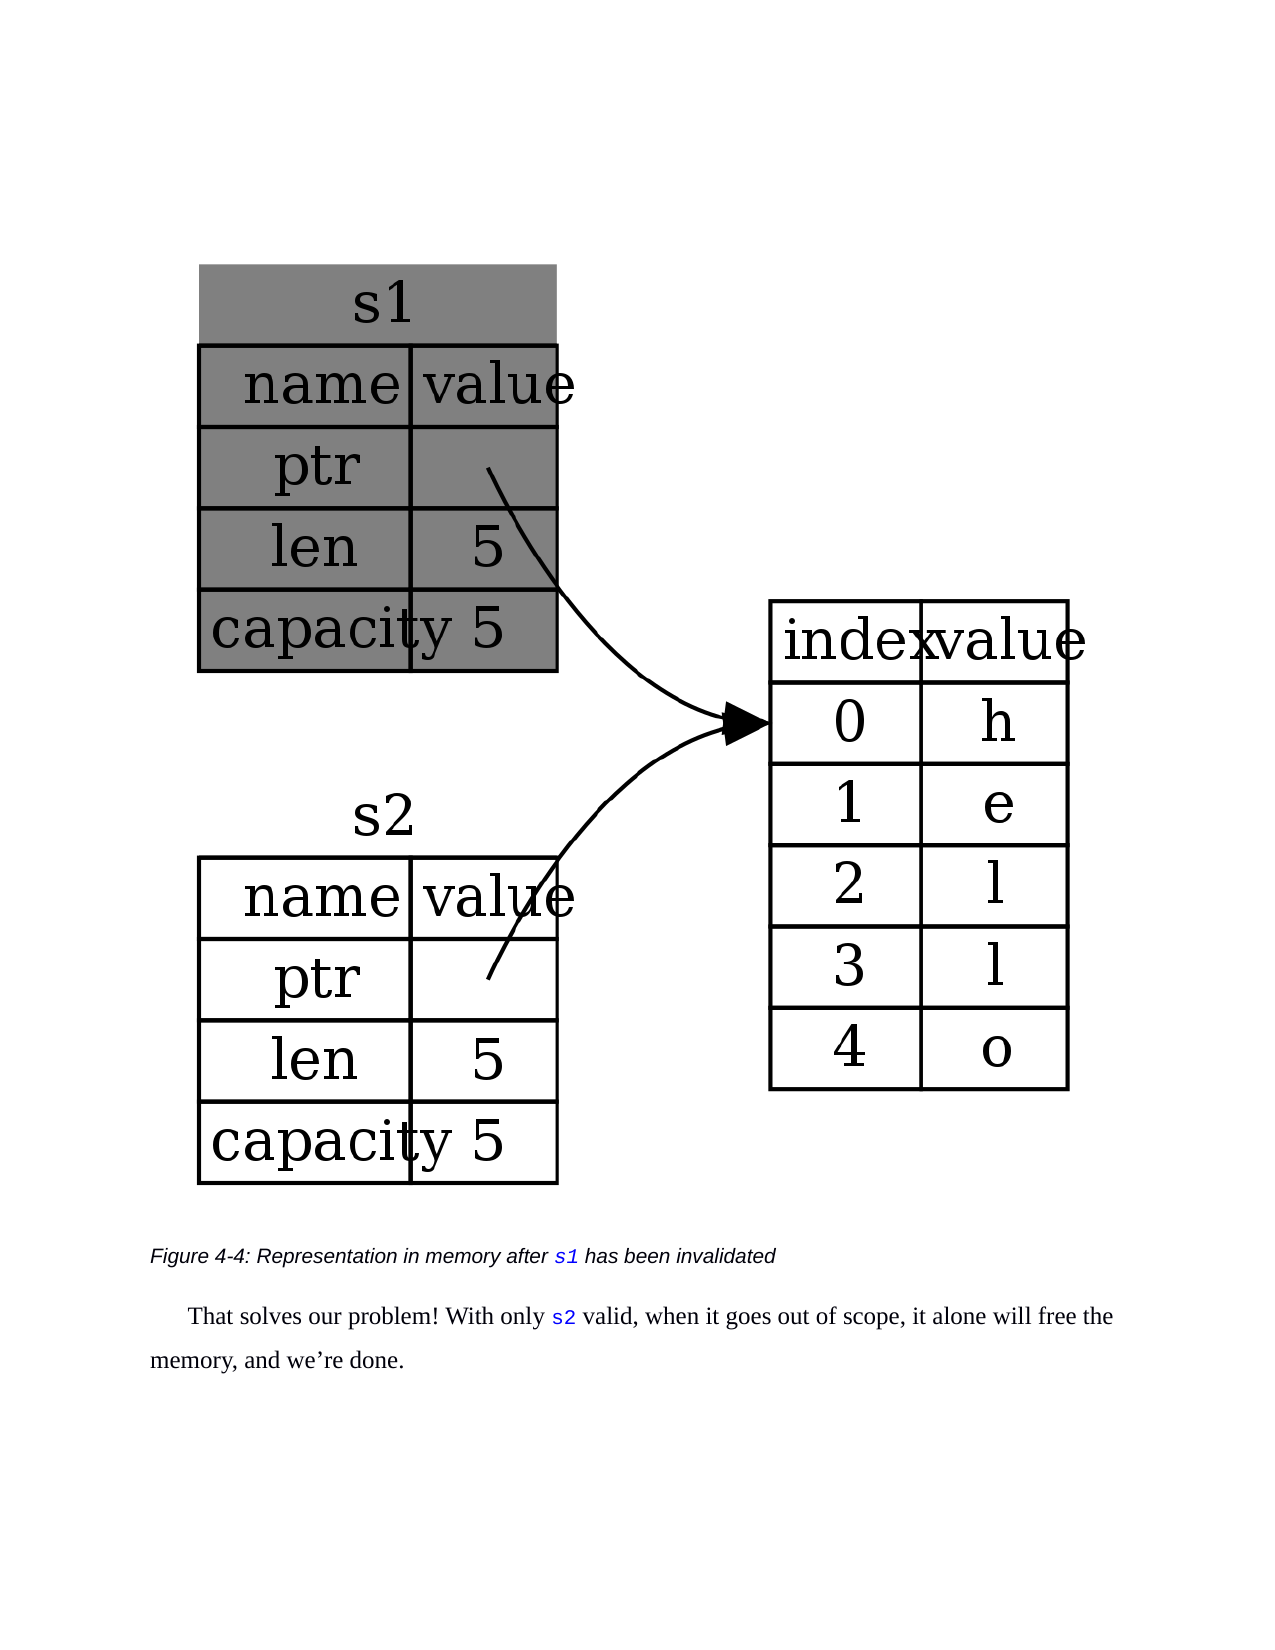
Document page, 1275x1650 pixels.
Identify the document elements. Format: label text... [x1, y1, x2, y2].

picture [150, 231, 1125, 1207]
text Figure 4-4: Representation in memory after s1 has been invalidated [150, 1244, 1125, 1269]
text That solves our problem! With only s2 valid, when it goes out of scope, it alone will free the memory, and we’re done. [150, 1301, 1125, 1374]
